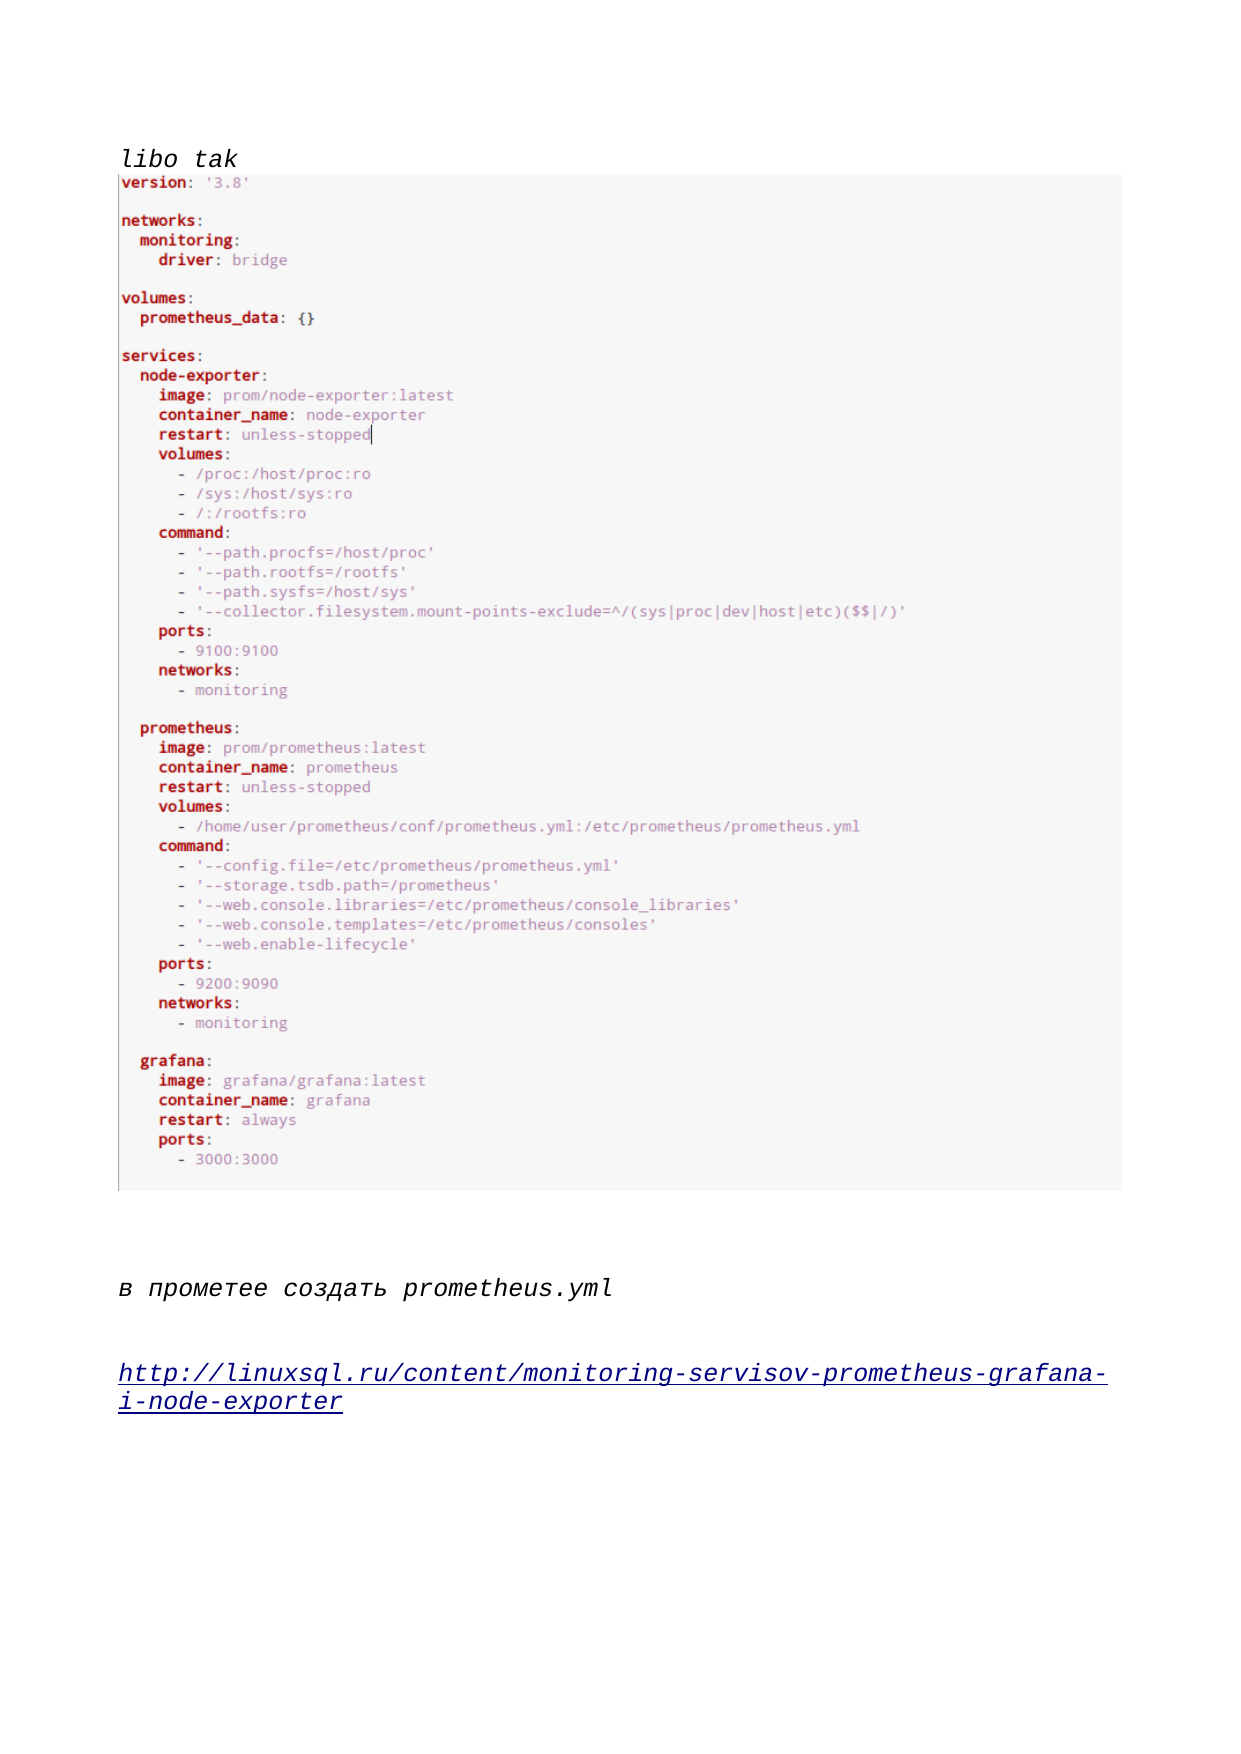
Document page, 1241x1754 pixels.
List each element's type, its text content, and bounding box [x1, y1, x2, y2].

text http://linuxsql.ru/content/monitoring-servisov-prometheus-grafana-i-node-exporter [118, 1361, 1122, 1417]
picture [118, 174, 1123, 1191]
text libo tak [118, 146, 1122, 174]
text в прометее создать prometheus.yml [118, 1275, 1122, 1303]
